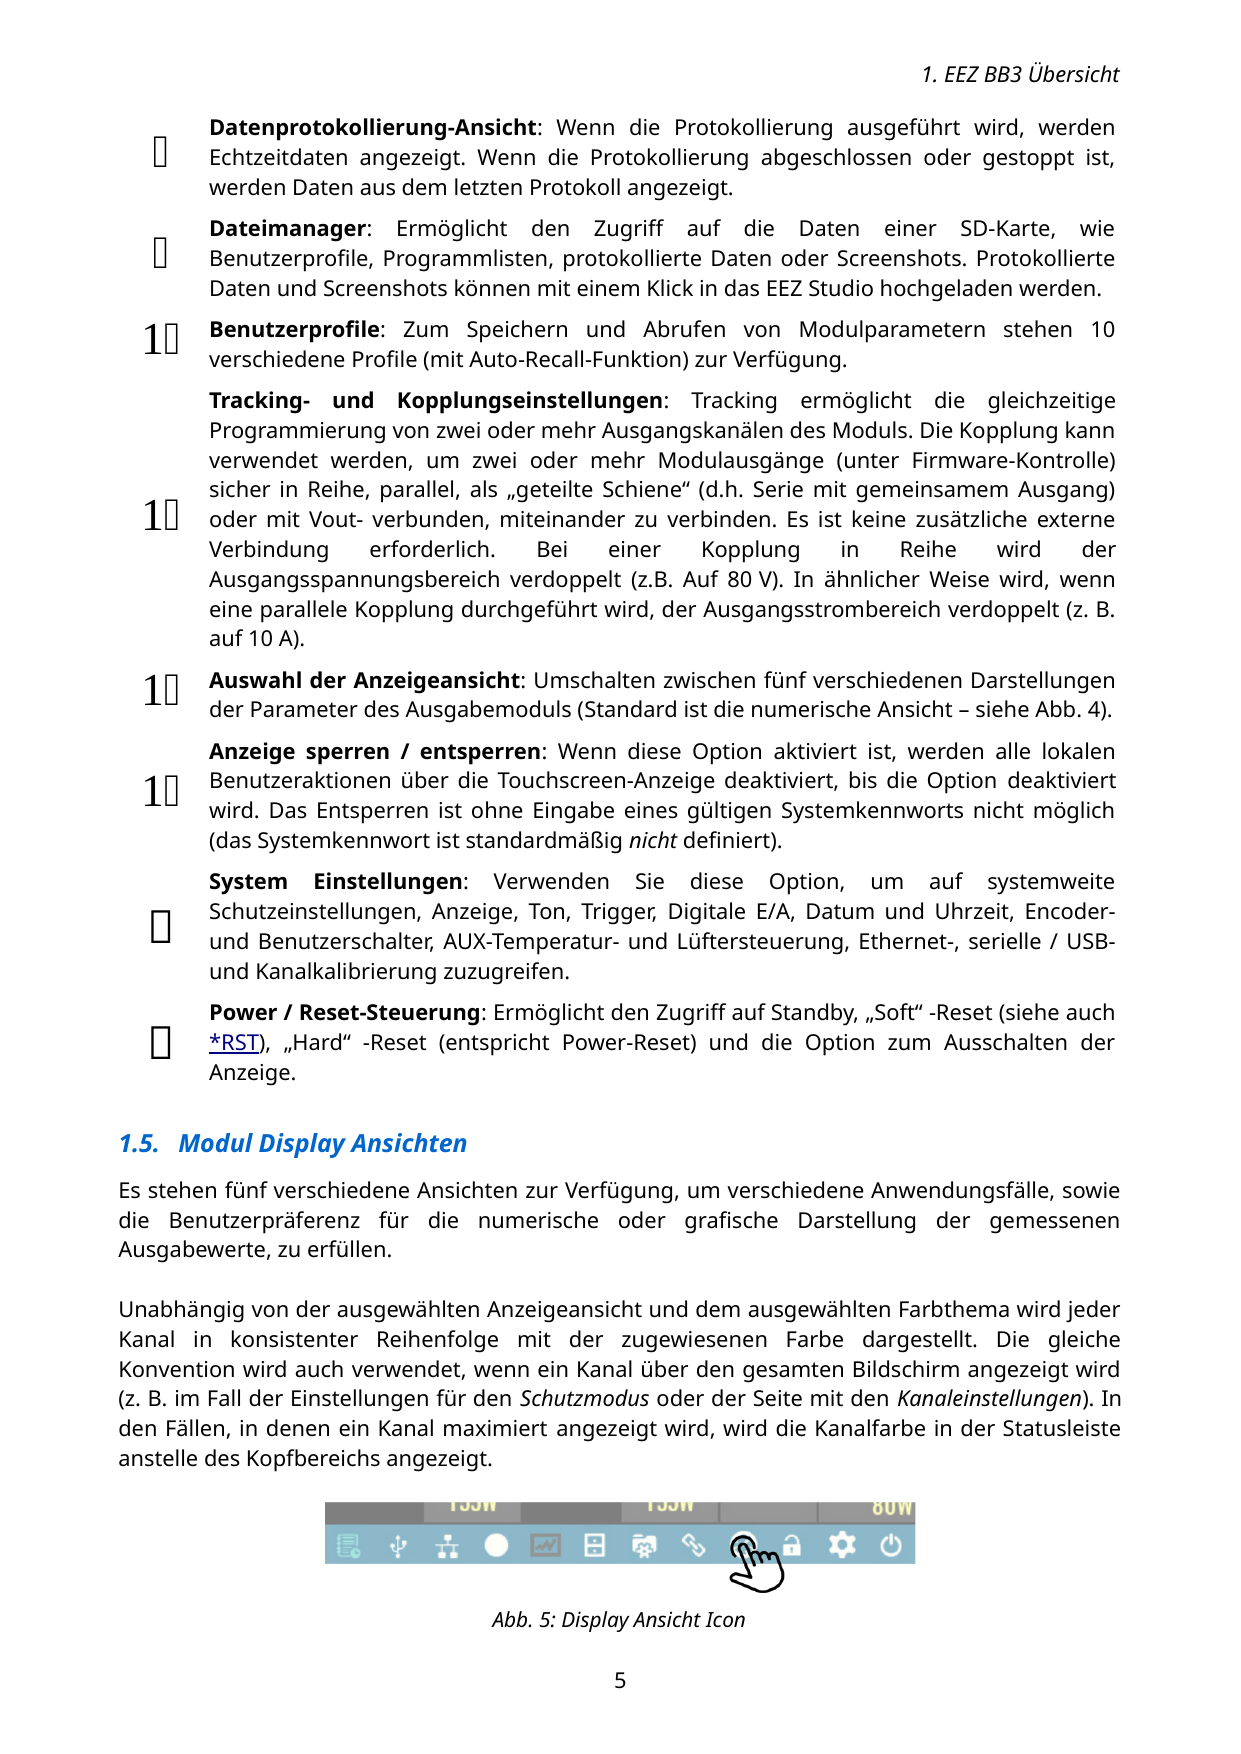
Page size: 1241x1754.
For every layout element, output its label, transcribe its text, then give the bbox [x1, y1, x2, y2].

table_cell Anzeige sperren / entsperren: Wenn diese Option aktiviert ist, werden alle lokalen Benutzeraktionen über die Touchscreen-Anzeige deaktiviert, bis die Option deaktiviert wird. Das Entsperren ist ohne Eingabe eines gültigen Systemkennworts nicht möglich (das Systemkennwort ist standardmäßig nicht definiert). [203, 730, 1122, 861]
table_cell  [118, 379, 203, 659]
table_cell Dateimanager: Ermöglicht den Zugriff auf die Daten einer SD-Karte, wie Benutzerprofile, Programmlisten, protokollierte Daten oder Screenshots. Protokollierte Daten und Screenshots können mit einem Klick in das EEZ Studio hochgeladen werden. [203, 208, 1122, 308]
table_cell Power / Reset-Steuerung: Ermöglicht den Zugriff auf Standby, „Soft“ -Reset (siehe auch *RST), „Hard“ -Reset (entspricht Power-Reset) und die Option zum Ausschalten der Anzeige. [203, 991, 1122, 1092]
table_cell  [118, 861, 203, 991]
table_cell  [118, 991, 203, 1092]
table_cell Datenprotokollierung-Ansicht: Wenn die Protokollierung ausgeführt wird, werden Echtzeitdaten angezeigt. Wenn die Protokollierung abgeschlossen oder gestoppt ist, werden Daten aus dem letzten Protokoll angezeigt. [203, 107, 1122, 207]
picture [325, 1502, 916, 1593]
text Unabhängig von der ausgewählten Anzeigeansicht und dem ausgewählten Farbthema wird jeder Kanal in konsistenter Reihenfolge mit der zugewiesenen Farbe dargestellt. Die gleiche Konvention wird auch verwendet, wenn ein Kanal über den gesamten Bildschirm angezeigt wird (z. B. im Fall der Einstellungen für den Schutzmodus oder der Seite mit den Kanaleinstellungen). In den Fällen, in denen ein Kanal maximiert angezeigt wird, wird die Kanalfarbe in der Statusleiste anstelle des Kopfbereichs angezeigt. [118, 1294, 1122, 1473]
table_cell  [118, 659, 203, 730]
text Es stehen fünf verschiedene Ansichten zur Verfügung, um verschiedene Anwendungsfälle, sowie die Benutzerpräferenz für die numerische oder grafische Darstellung der gemessenen Ausgabewerte, zu erfüllen. [118, 1175, 1122, 1264]
table_cell System Einstellungen: Verwenden Sie diese Option, um auf systemweite Schutzeinstellungen, Anzeige, Ton, Trigger, Digitale E/A, Datum und Uhrzeit, Encoder- und Benutzerschalter, AUX-Temperatur- und Lüftersteuerung, Ethernet-, serielle / USB- und Kanalkalibrierung zuzugreifen. [203, 861, 1122, 991]
table_cell Tracking- und Kopplungseinstellungen: Tracking ermöglicht die gleichzeitige Programmierung von zwei oder mehr Ausgangskanälen des Moduls. Die Kopplung kann verwendet werden, um zwei oder mehr Modulausgänge (unter Firmware-Kontrolle) sicher in Reihe, parallel, als „geteilte Schiene“ (d.h. Serie mit gemeinsamem Ausgang) oder mit Vout- verbunden, miteinander zu verbinden. Es ist keine zusätzliche externe Verbindung erforderlich. Bei einer Kopplung in Reihe wird der Ausgangsspannungsbereich verdoppelt (z.B. Auf 80 V). In ähnlicher Weise wird, wenn eine parallele Kopplung durchgeführt wird, der Ausgangsstrombereich verdoppelt (z. B. auf 10 A). [203, 379, 1122, 659]
table_cell Benutzerprofile: Zum Speichern und Abrufen von Modulparametern stehen 10 verschiedene Profile (mit Auto-Recall-Funktion) zur Verfügung. [203, 308, 1122, 379]
text Abb. 5: Display Ansicht Icon [325, 1593, 915, 1633]
table_cell  [118, 208, 203, 308]
subtitle Modul Display Ansichten [118, 1126, 1122, 1160]
table_cell  [118, 730, 203, 861]
table_cell  [118, 107, 203, 207]
table_cell Auswahl der Anzeigeansicht: Umschalten zwischen fünf verschiedenen Darstellungen der Parameter des Ausgabemoduls (Standard ist die numerische Ansicht – siehe Abb. 4). [203, 659, 1122, 730]
table_cell  [118, 308, 203, 379]
